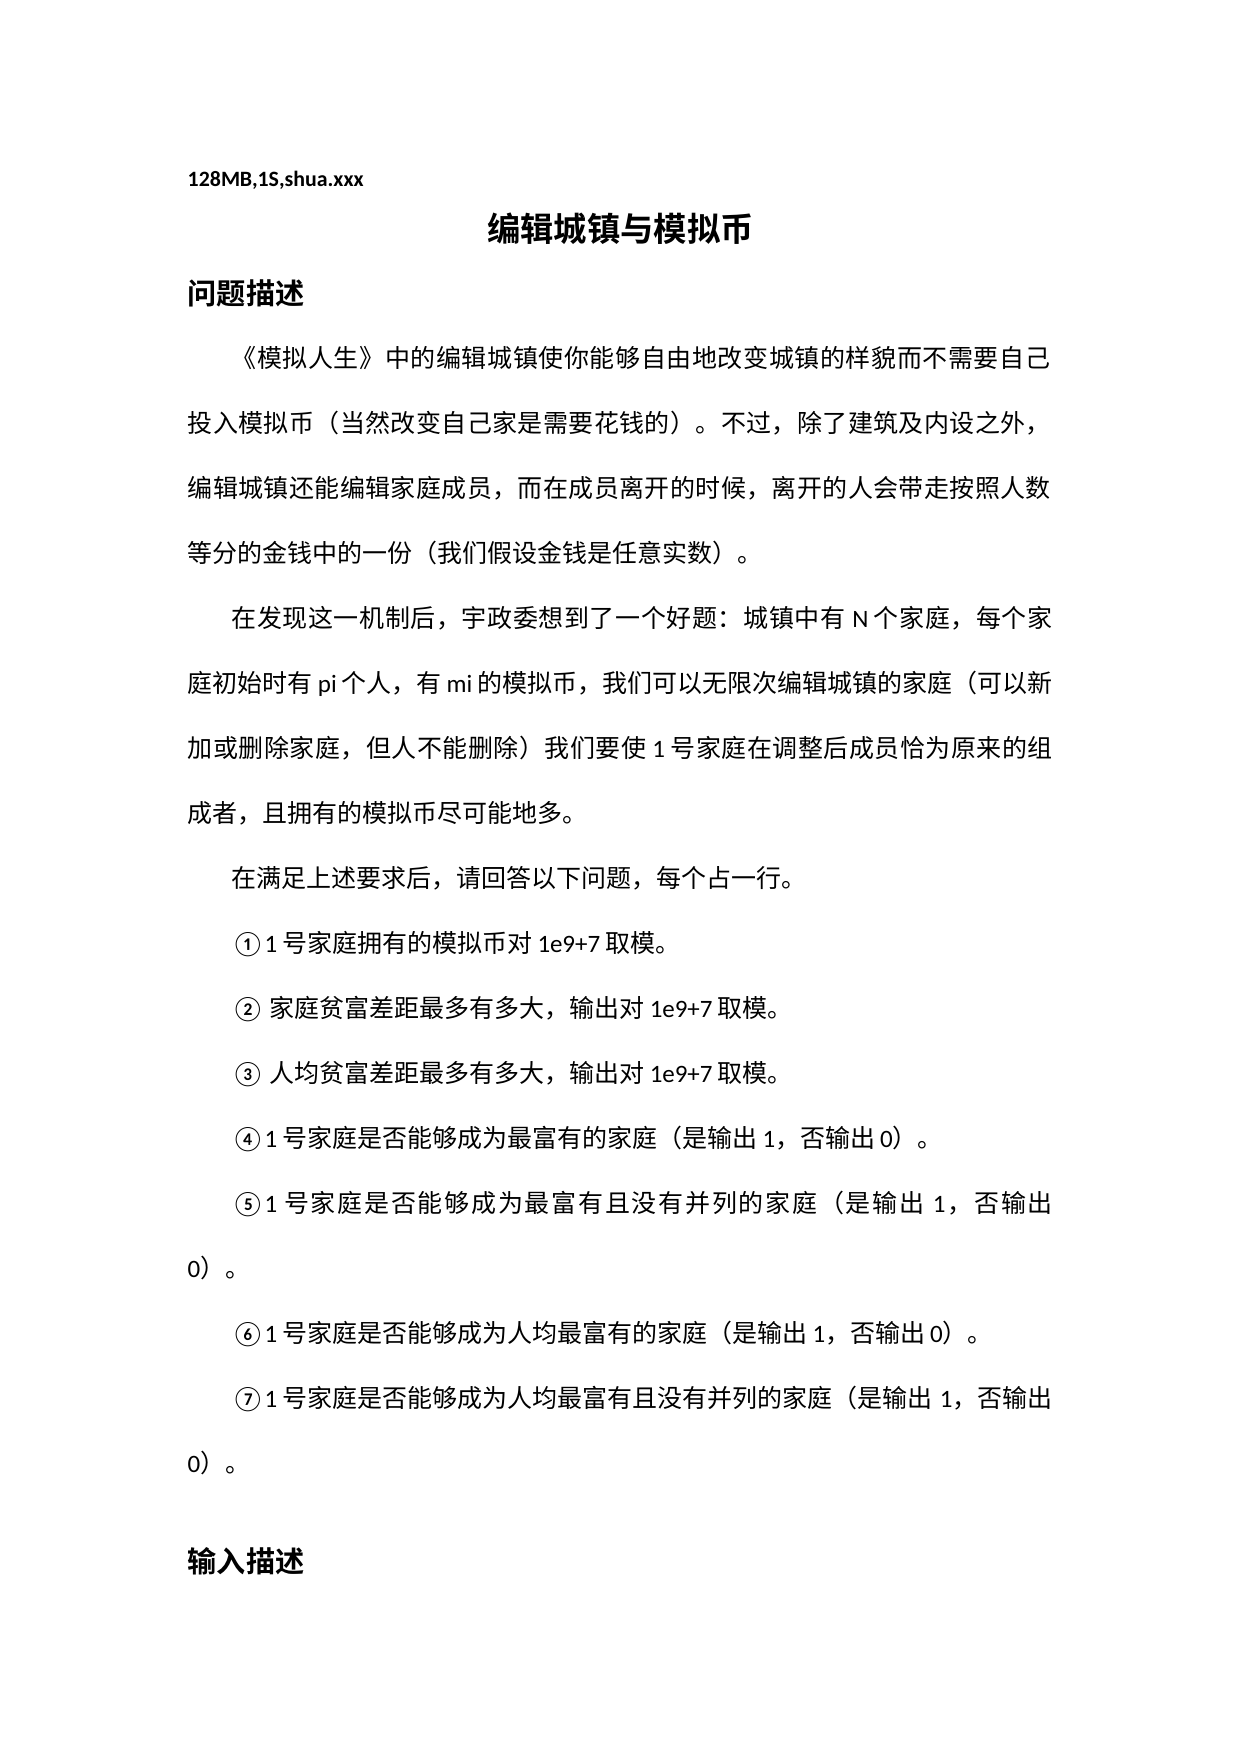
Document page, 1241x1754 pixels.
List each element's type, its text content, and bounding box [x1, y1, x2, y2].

text 《模拟人生》中的编辑城镇使你能够自由地改变城镇的样貌而不需要自己投入模拟币（当然改变自己家是需要花钱的）。不过，除了建筑及内设之外，编辑城镇还能编辑家庭成员，而在成员离开的时候，离开的人会带走按照人数等分的金钱中的一份（我们假设金钱是任意实数）。 [187, 324, 1053, 584]
text 编辑城镇与模拟币 [187, 194, 1053, 259]
text ①1号家庭拥有的模拟币对1e9+7取模。 [187, 909, 1053, 974]
text 在发现这一机制后，宇政委想到了一个好题：城镇中有N个家庭，每个家庭初始时有pi个人，有mi的模拟币，我们可以无限次编辑城镇的家庭（可以新加或删除家庭，但人不能删除）我们要使1号家庭在调整后成员恰为原来的组成者，且拥有的模拟币尽可能地多。 [187, 584, 1053, 844]
text ⑤1号家庭是否能够成为最富有且没有并列的家庭（是输出1，否输出0）。 [187, 1169, 1053, 1299]
text ②家庭贫富差距最多有多大，输出对1e9+7取模。 [187, 974, 1053, 1039]
text 在满足上述要求后，请回答以下问题，每个占一行。 [187, 844, 1053, 909]
text 问题描述 [187, 259, 1053, 324]
text ③人均贫富差距最多有多大，输出对1e9+7取模。 [187, 1039, 1053, 1104]
text 输入描述 [187, 1527, 1053, 1592]
text ④1号家庭是否能够成为最富有的家庭（是输出1，否输出0）。 [187, 1104, 1053, 1169]
text ⑥1号家庭是否能够成为人均最富有的家庭（是输出1，否输出0）。 [187, 1299, 1053, 1364]
text 128MB,1S,shua.xxx [187, 162, 1053, 194]
text ⑦1号家庭是否能够成为人均最富有且没有并列的家庭（是输出1，否输出0）。 [187, 1364, 1053, 1494]
